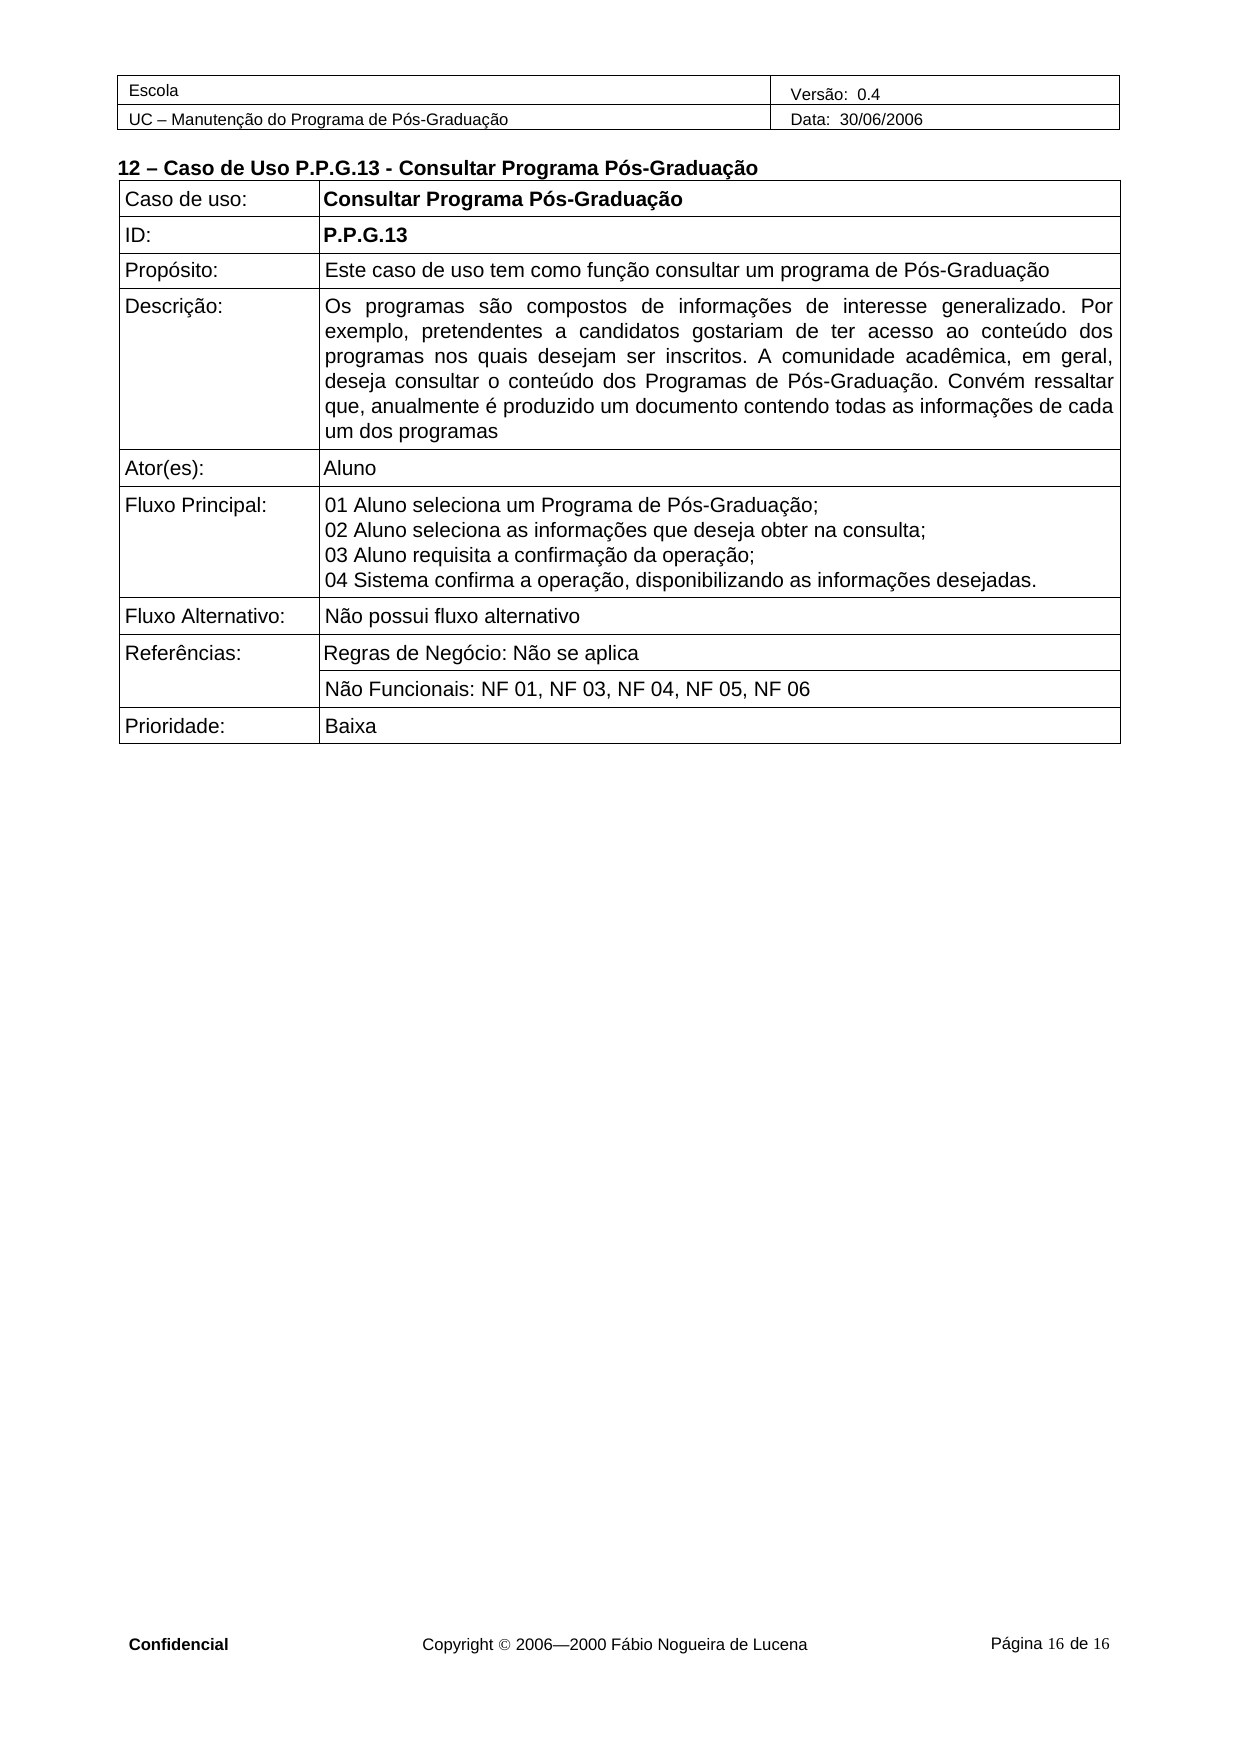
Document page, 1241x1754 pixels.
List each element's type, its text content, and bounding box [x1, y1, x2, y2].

table_header Consultar Programa Pós-Graduação [320, 181, 1120, 216]
table_cell Não Funcionais: NF 01, NF 03, NF 04, NF 05, NF 06 [320, 671, 1120, 707]
text 12 – Caso de Uso P.P.G.13 - Consultar Programa Pós-Graduação [117, 154, 1120, 179]
table_cell Baixa [320, 708, 1120, 743]
table_cell Fluxo Alternativo: [120, 598, 319, 634]
table_cell Referências: [120, 635, 319, 707]
table_cell Os programas são compostos de informações de interesse generalizado. Por exemplo, pretendentes a candidatos gostariam de ter acesso ao conteúdo dos programas nos quais desejam ser inscritos. A comunidade acadêmica, em geral, deseja consultar o conteúdo dos Programas de Pós-Graduação. Convém ressaltar que, anualmente é produzido um documento contendo todas as informações de cada um dos programas [320, 289, 1120, 449]
table_cell Ator(es): [120, 450, 319, 486]
table_cell Este caso de uso tem como função consultar um programa de Pós-Graduação [320, 254, 1120, 287]
table_cell Prioridade: [120, 708, 319, 743]
table_cell Fluxo Principal: [120, 487, 319, 597]
table_cell ID: [120, 217, 319, 253]
table_cell Aluno [320, 450, 1120, 486]
table_cell P.P.G.13 [320, 217, 1120, 253]
table_cell 01 Aluno seleciona um Programa de Pós-Graduação; 02 Aluno seleciona as informações que deseja obter na consulta; 03 Aluno requisita a confirmação da operação; 04 Sistema confirma a operação, disponibilizando as informações desejadas. [320, 487, 1120, 597]
table_cell Descrição: [120, 289, 319, 449]
table_header Regras de Negócio: Não se aplica [320, 635, 1120, 670]
table_cell Propósito: [120, 254, 319, 287]
table_cell Não possui fluxo alternativo [320, 598, 1120, 634]
table_header Caso de uso: [120, 181, 319, 216]
